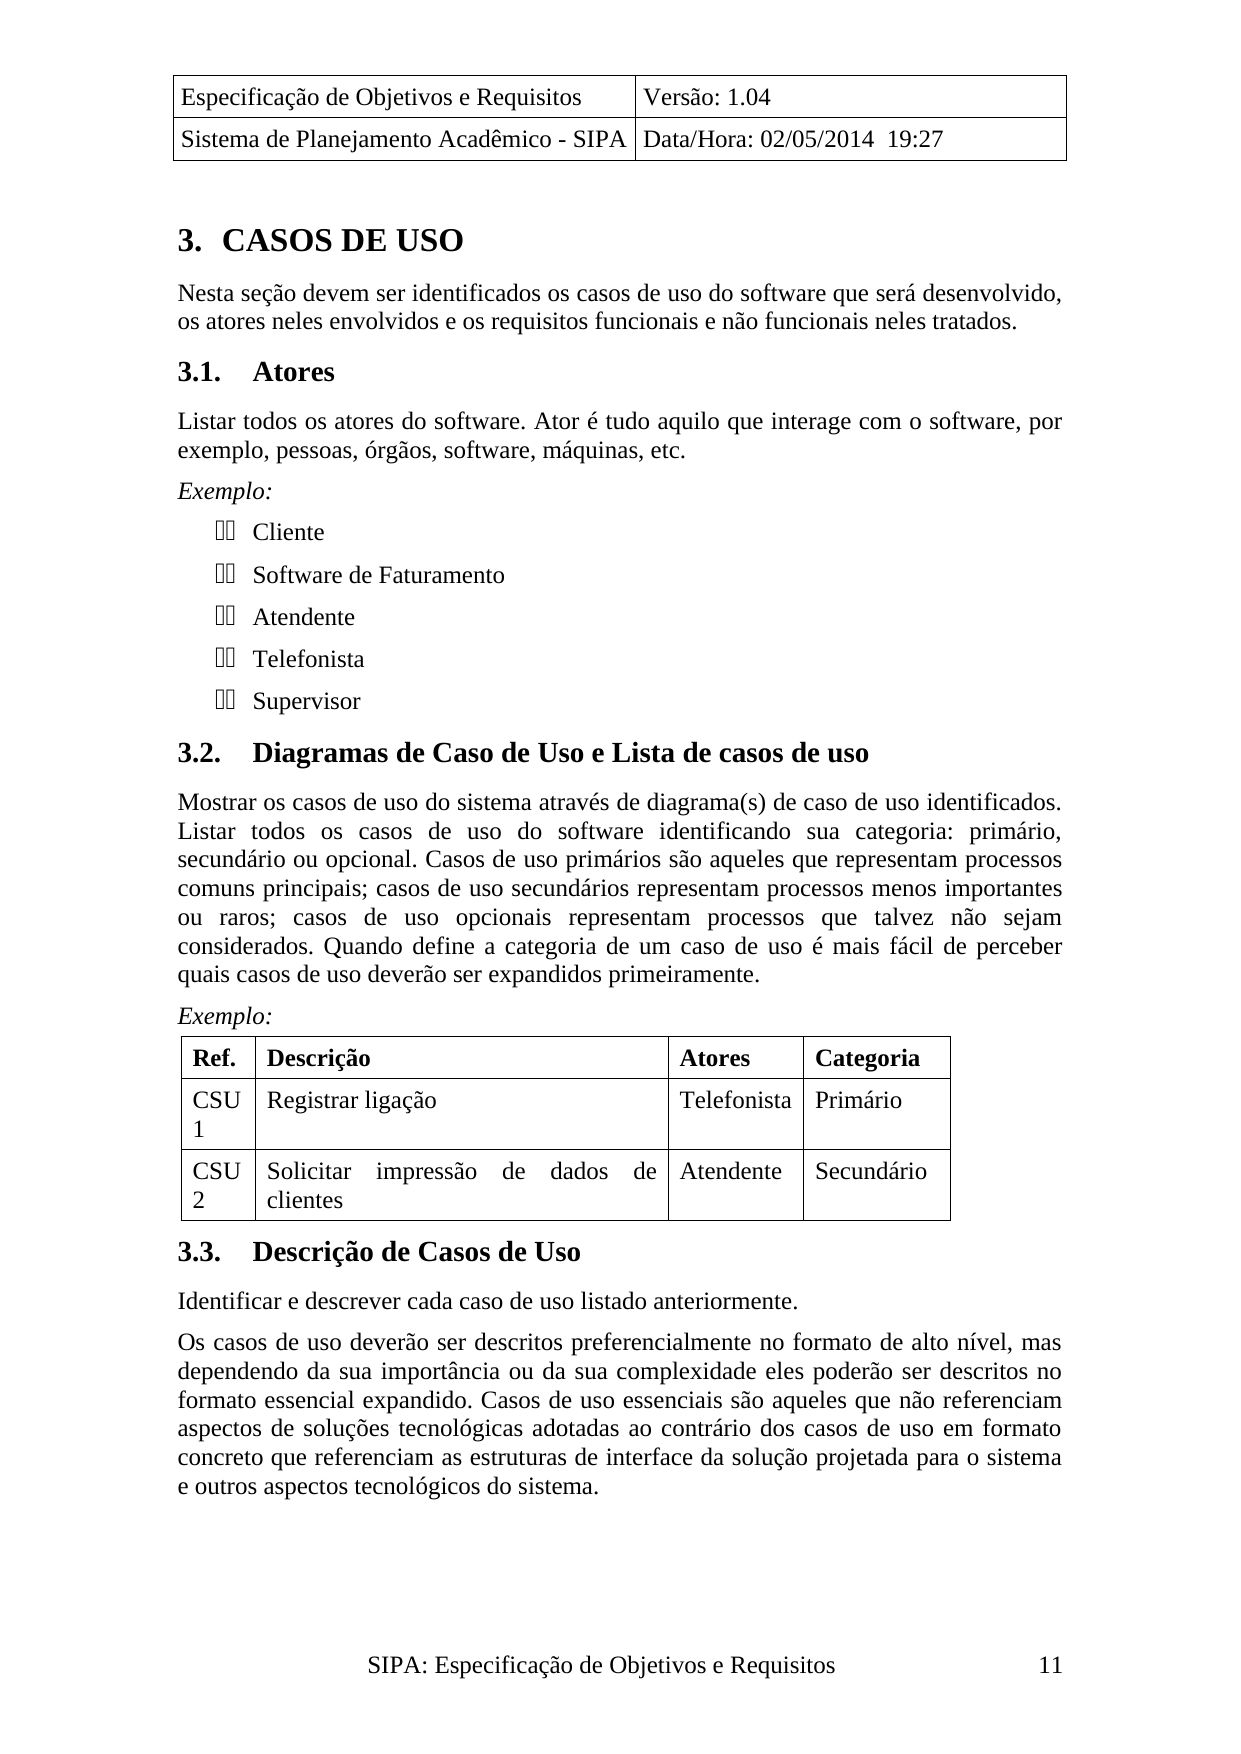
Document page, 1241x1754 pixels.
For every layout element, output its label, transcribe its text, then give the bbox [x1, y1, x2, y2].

text Exemplo: [177, 1001, 1063, 1029]
table_cell CSU1 [182, 1079, 255, 1149]
list Cliente [215, 517, 1063, 547]
table_cell Secundário [804, 1150, 950, 1220]
table_cell Primário [804, 1079, 950, 1149]
text Exemplo: [177, 476, 1063, 505]
text Identificar e descrever cada caso de uso listado anteriormente. [177, 1286, 1063, 1315]
list Supervisor [215, 686, 1063, 716]
table_cell Atendente [669, 1150, 803, 1220]
table_header Descrição [256, 1037, 668, 1078]
table_header Categoria [804, 1037, 950, 1078]
text Mostrar os casos de uso do sistema através de diagrama(s) de caso de uso identificados. Listar todos os casos de uso do software identificando sua categoria: primário, secundário ou opcional. Casos de uso primários são aqueles que representam processos comuns principais; casos de uso secundários representam processos menos importantes ou raros; casos de uso opcionais representam processos que talvez não sejam considerados. Quando define a categoria de um caso de uso é mais fácil de perceber quais casos de uso deverão ser expandidos primeiramente. [177, 787, 1063, 988]
table_cell Telefonista [669, 1079, 803, 1149]
table_header Ref. [182, 1037, 255, 1078]
text Os casos de uso deverão ser descritos preferencialmente no formato de alto nível, mas dependendo da sua importância ou da sua complexidade eles poderão ser descritos no formato essencial expandido. Casos de uso essenciais são aqueles que não referenciam aspectos de soluções tecnológicas adotadas ao contrário dos casos de uso em formato concreto que referenciam as estruturas de interface da solução projetada para o sistema e outros aspectos tecnológicos do sistema. [177, 1327, 1063, 1500]
subtitle Atores [177, 354, 1063, 387]
table_cell CSU2 [182, 1150, 255, 1220]
list Telefonista [215, 644, 1063, 674]
table_cell Registrar ligação [256, 1079, 668, 1149]
subtitle Diagramas de Caso de Uso e Lista de casos de uso [177, 735, 1063, 768]
subtitle Descrição de Casos de Uso [177, 1234, 1063, 1267]
text Nesta seção devem ser identificados os casos de uso do software que será desenvolvido, os atores neles envolvidos e os requisitos funcionais e não funcionais neles tratados. [177, 278, 1063, 335]
list Software de Faturamento [215, 560, 1063, 589]
subtitle CASOS DE USO [177, 221, 1063, 259]
text Listar todos os atores do software. Ator é tudo aquilo que interage com o software, por exemplo, pessoas, órgãos, software, máquinas, etc. [177, 406, 1063, 464]
table_header Atores [669, 1037, 803, 1078]
list Atendente [215, 602, 1063, 632]
table_cell Solicitar impressão de dados de clientes [256, 1150, 668, 1220]
